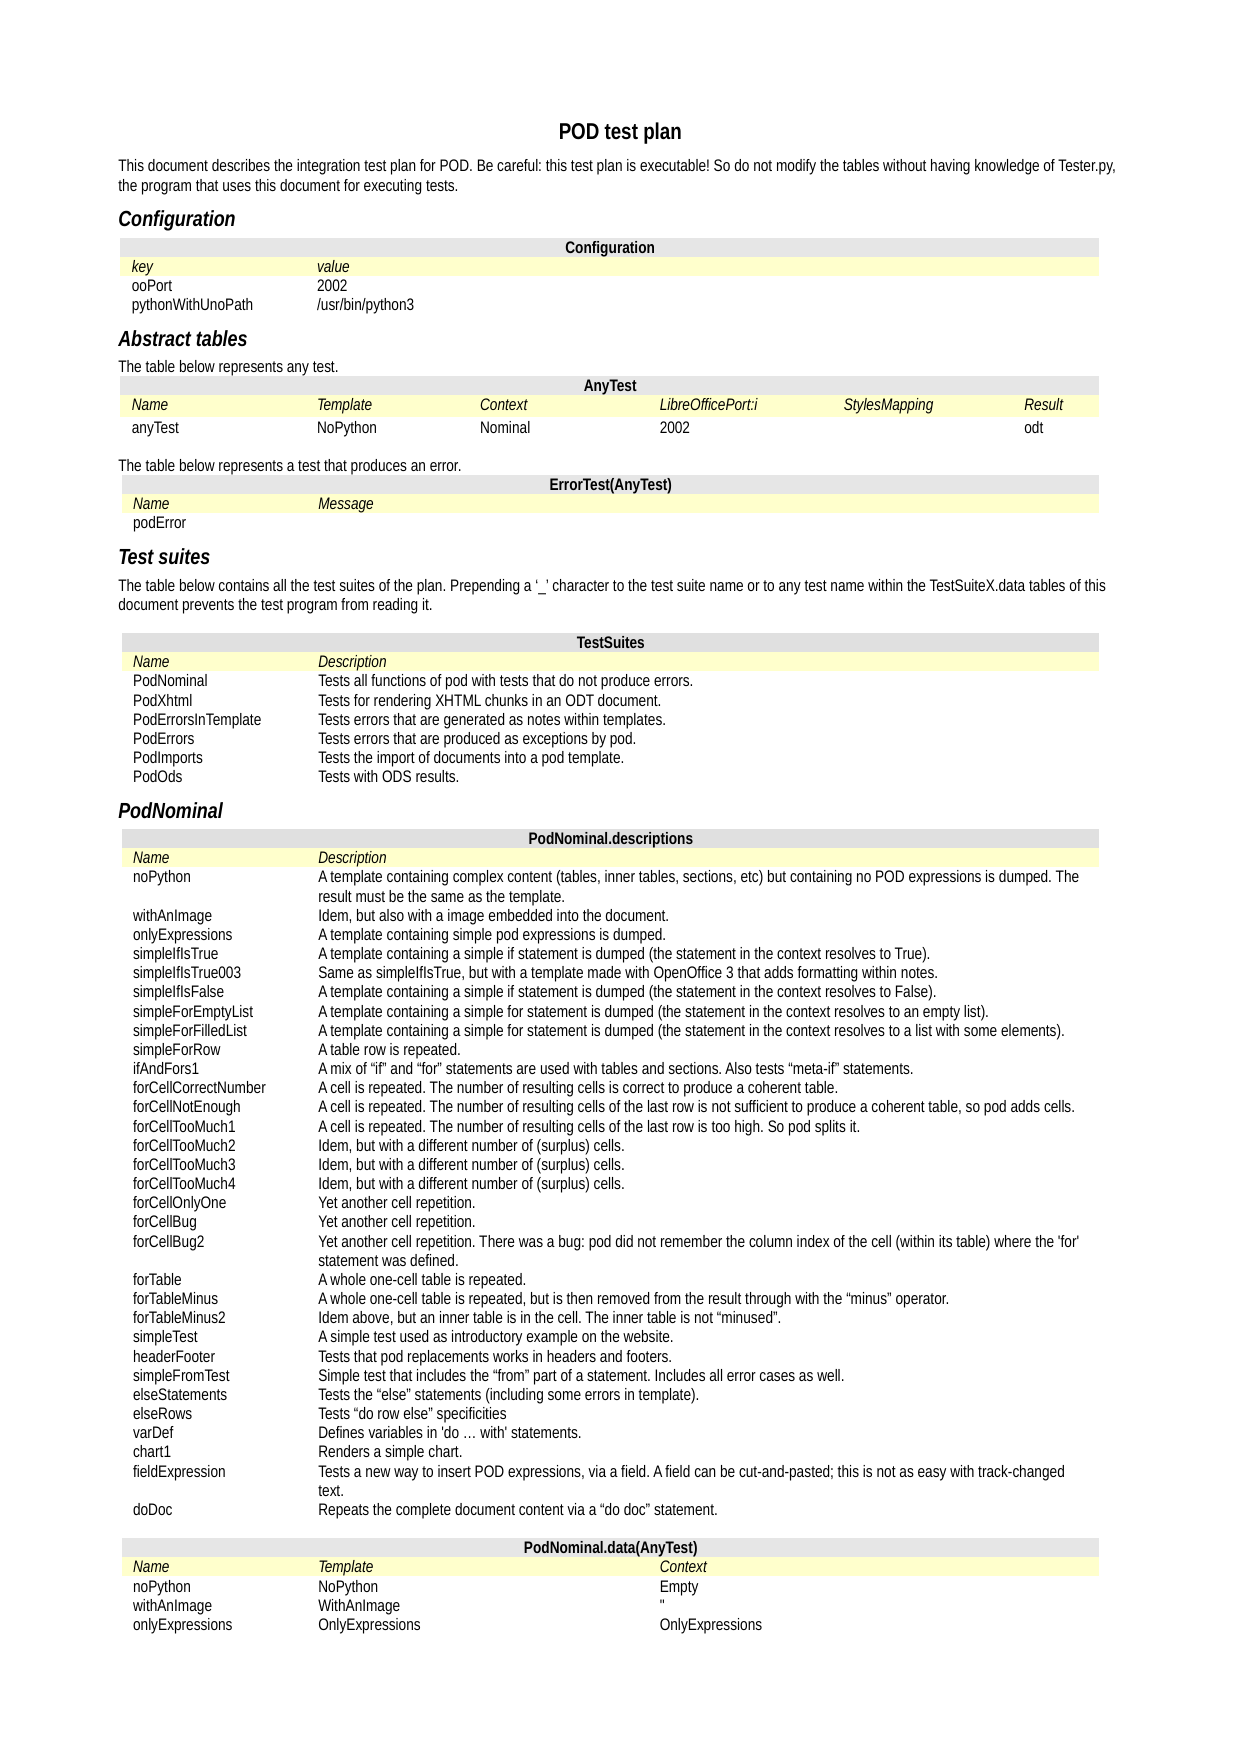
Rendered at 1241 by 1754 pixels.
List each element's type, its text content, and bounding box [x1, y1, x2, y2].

table_cell Renders a simple chart. [307, 1442, 1099, 1461]
table_cell onlyExpressions [122, 1615, 307, 1634]
table_cell simpleForRow [122, 1040, 307, 1059]
table_header AnyTest [120, 376, 1099, 395]
table_cell Name [122, 1557, 307, 1576]
table_cell Template [307, 1557, 648, 1576]
table_cell forCellTooMuch4 [122, 1174, 307, 1193]
table_cell noPython [122, 1576, 307, 1596]
table_cell noPython [122, 867, 307, 906]
table_cell Name [120, 395, 306, 417]
text This document describes the integration test plan for POD. Be careful: this test plan is executable! So do not modify the tables without having knowledge of Tester.py, the program that uses this document for executing tests. [118, 156, 1122, 194]
table_cell Context [648, 1557, 1099, 1576]
table_header ErrorTest(AnyTest) [122, 475, 1099, 494]
table_cell Result [1013, 395, 1099, 417]
table_cell Tests that pod replacements works in headers and footers. [307, 1346, 1099, 1366]
table_cell Name [122, 652, 307, 671]
table_cell key [120, 257, 306, 276]
table_cell forCellTooMuch3 [122, 1155, 307, 1174]
table_cell Yet another cell repetition. [307, 1193, 1099, 1212]
table_cell 2002 [306, 276, 1099, 295]
table_cell Same as simpleIfIsTrue, but with a template made with OpenOffice 3 that adds formatting within notes. [307, 963, 1099, 982]
table_cell withAnImage [122, 906, 307, 925]
table_cell value [306, 257, 1099, 276]
table_cell /usr/bin/python3 [306, 295, 1099, 314]
table_cell WithAnImage [307, 1596, 648, 1615]
table_cell Description [307, 652, 1099, 671]
table_cell " [648, 1596, 1099, 1615]
table_cell Tests with ODS results. [307, 767, 1099, 786]
table_cell forCellTooMuch1 [122, 1116, 307, 1136]
table_cell A template containing complex content (tables, inner tables, sections, etc) but containing no POD expressions is dumped. The result must be the same as the template. [307, 867, 1099, 906]
table_cell A cell is repeated. The number of resulting cells of the last row is too high. So pod splits it. [307, 1116, 1099, 1136]
table_cell Nominal [469, 418, 648, 437]
table_cell Tests errors that are generated as notes within templates. [307, 710, 1099, 729]
table_cell Tests for rendering XHTML chunks in an ODT document. [307, 690, 1099, 709]
table_cell Idem, but with a different number of (surplus) cells. [307, 1155, 1099, 1174]
table_cell Defines variables in 'do … with' statements. [307, 1423, 1099, 1442]
table_cell A whole one-cell table is repeated. [307, 1270, 1099, 1289]
table_cell [832, 418, 1013, 437]
table_cell Yet another cell repetition. [307, 1212, 1099, 1231]
text The table below contains all the test suites of the plan. Prepending a ‘_’ character to the test suite name or to any test name within the TestSuiteX.data tables of this document prevents the test program from reading it. [118, 575, 1122, 614]
table_cell Simple test that includes the “from” part of a statement. Includes all error cases as well. [307, 1366, 1099, 1385]
table_cell PodNominal [122, 671, 307, 690]
table_cell forCellNotEnough [122, 1097, 307, 1116]
table_cell A table row is repeated. [307, 1040, 1099, 1059]
table_cell A whole one-cell table is repeated, but is then removed from the result through with the “minus” operator. [307, 1289, 1099, 1308]
table_header Configuration [120, 238, 1099, 257]
table_cell forTableMinus [122, 1289, 307, 1308]
table_cell 2002 [648, 418, 832, 437]
table_cell onlyExpressions [122, 925, 307, 944]
table_cell Idem, but with a different number of (surplus) cells. [307, 1136, 1099, 1155]
table_cell odt [1013, 418, 1099, 437]
table_cell ooPort [120, 276, 306, 295]
table_cell Message [307, 494, 1099, 513]
table_cell PodOds [122, 767, 307, 786]
table_cell StylesMapping [832, 395, 1013, 417]
subtitle Configuration [118, 206, 1122, 231]
table_cell anyTest [120, 418, 306, 437]
table_cell NoPython [306, 418, 469, 437]
table_cell forCellBug2 [122, 1231, 307, 1270]
table_cell podError [122, 513, 307, 532]
table_cell simpleTest [122, 1327, 307, 1346]
table_cell varDef [122, 1423, 307, 1442]
table_header PodNominal.data(AnyTest) [122, 1538, 1099, 1557]
table_cell simpleIfIsTrue003 [122, 963, 307, 982]
table_cell OnlyExpressions [648, 1615, 1099, 1634]
table_cell simpleForFilledList [122, 1021, 307, 1040]
table_cell A template containing a simple if statement is dumped (the statement in the context resolves to False). [307, 982, 1099, 1001]
table_cell simpleIfIsFalse [122, 982, 307, 1001]
table_cell elseRows [122, 1404, 307, 1423]
table_cell A template containing a simple if statement is dumped (the statement in the context resolves to True). [307, 944, 1099, 963]
subtitle PodNominal [118, 798, 1122, 823]
table_cell [307, 513, 1099, 532]
table_cell Yet another cell repetition. There was a bug: pod did not remember the column index of the cell (within its table) where the 'for' statement was defined. [307, 1231, 1099, 1270]
table_cell forCellCorrectNumber [122, 1078, 307, 1097]
table_header PodNominal.descriptions [122, 829, 1099, 848]
table_cell simpleIfIsTrue [122, 944, 307, 963]
table_cell PodErrors [122, 729, 307, 748]
table_cell elseStatements [122, 1385, 307, 1404]
table_cell forTable [122, 1270, 307, 1289]
table_cell PodImports [122, 748, 307, 767]
table_cell Name [122, 494, 307, 513]
subtitle Abstract tables [118, 326, 1122, 351]
table_cell ifAndFors1 [122, 1059, 307, 1078]
table_cell chart1 [122, 1442, 307, 1461]
subtitle POD test plan [118, 118, 1122, 144]
table_cell forCellOnlyOne [122, 1193, 307, 1212]
table_cell Empty [648, 1576, 1099, 1596]
table_cell Tests the import of documents into a pod template. [307, 748, 1099, 767]
table_cell A template containing simple pod expressions is dumped. [307, 925, 1099, 944]
table_cell A cell is repeated. The number of resulting cells is correct to produce a coherent table. [307, 1078, 1099, 1097]
table_cell headerFooter [122, 1346, 307, 1366]
table_cell simpleFromTest [122, 1366, 307, 1385]
table_cell Tests “do row else” specificities [307, 1404, 1099, 1423]
table_cell A cell is repeated. The number of resulting cells of the last row is not sufficient to produce a coherent table, so pod adds cells. [307, 1097, 1099, 1116]
table_cell Name [122, 848, 307, 867]
table_cell PodXhtml [122, 690, 307, 709]
table_cell forCellTooMuch2 [122, 1136, 307, 1155]
table_cell Description [307, 848, 1099, 867]
table_cell fieldExpression [122, 1461, 307, 1500]
table_cell Repeats the complete document content via a “do doc” statement. [307, 1500, 1099, 1519]
table_cell PodErrorsInTemplate [122, 710, 307, 729]
table_header TestSuites [122, 633, 1099, 652]
table_cell Idem, but also with a image embedded into the document. [307, 906, 1099, 925]
table_cell Tests the “else” statements (including some errors in template). [307, 1385, 1099, 1404]
table_cell withAnImage [122, 1596, 307, 1615]
table_cell simpleForEmptyList [122, 1001, 307, 1021]
table_cell Idem, but with a different number of (surplus) cells. [307, 1174, 1099, 1193]
table_cell pythonWithUnoPath [120, 295, 306, 314]
table_cell A simple test used as introductory example on the website. [307, 1327, 1099, 1346]
text The table below represents a test that produces an error. [118, 456, 1122, 475]
table_cell Tests a new way to insert POD expressions, via a field. A field can be cut-and-pasted; this is not as easy with track-changed text. [307, 1461, 1099, 1500]
table_cell forTableMinus2 [122, 1308, 307, 1327]
table_cell A template containing a simple for statement is dumped (the statement in the context resolves to a list with some elements). [307, 1021, 1099, 1040]
table_cell Tests all functions of pod with tests that do not produce errors. [307, 671, 1099, 690]
table_cell OnlyExpressions [307, 1615, 648, 1634]
table_cell A template containing a simple for statement is dumped (the statement in the context resolves to an empty list). [307, 1001, 1099, 1021]
table_cell Context [469, 395, 648, 417]
table_cell NoPython [307, 1576, 648, 1596]
table_cell A mix of “if” and “for” statements are used with tables and sections. Also tests “meta-if” statements. [307, 1059, 1099, 1078]
table_cell LibreOfficePort:i [648, 395, 832, 417]
table_cell Template [306, 395, 469, 417]
table_cell forCellBug [122, 1212, 307, 1231]
table_cell Tests errors that are produced as exceptions by pod. [307, 729, 1099, 748]
subtitle Test suites [118, 544, 1122, 569]
text The table below represents any test. [118, 357, 1122, 376]
table_cell doDoc [122, 1500, 307, 1519]
table_cell Idem above, but an inner table is in the cell. The inner table is not “minused”. [307, 1308, 1099, 1327]
